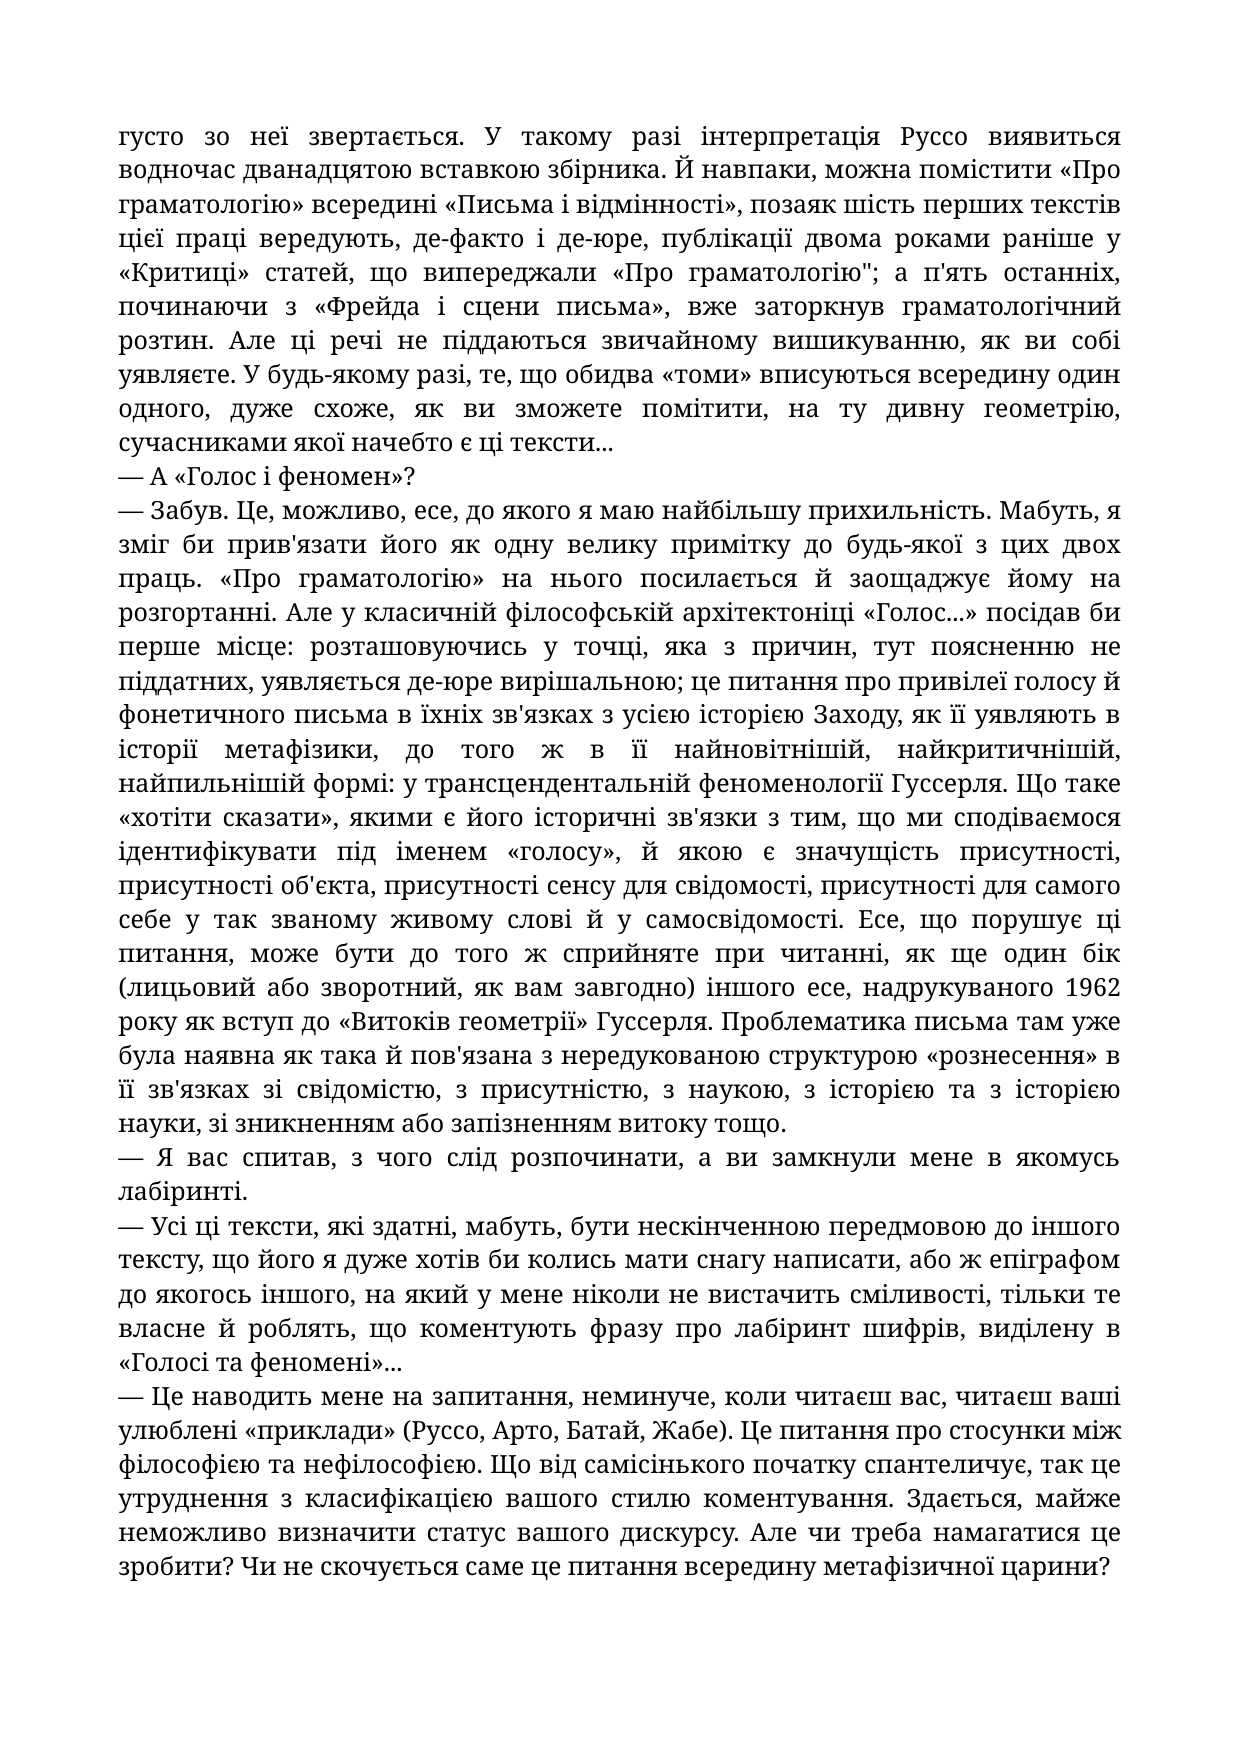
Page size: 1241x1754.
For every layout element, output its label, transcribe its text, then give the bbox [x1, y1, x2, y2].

text — Усі ці тексти, які здатні, мабуть, бути нескінченною передмовою до іншого тексту, що його я дуже хотів би колись мати снагу написати, або ж епіграфом до якогось іншого, на який у мене ніколи не вистачить сміливості, тільки те власне й роблять, що коментують фразу про лабіринт шифрів, виділену в «Голосі та феномені»... [118, 1208, 1122, 1378]
text — Це наводить мене на запитання, неминуче, коли читаєш вас, читаєш ваші улюблені «приклади» (Руссо, Арто, Батай, Жабе). Це питання про стосунки між філософією та нефілософією. Що від самісінького початку спантеличує, так це утруднення з класифікацією вашого стилю коментування. Здається, майже неможливо визначити статус вашого дискурсу. Але чи треба намагатися це зробити? Чи не скочується саме це питання всередину метафізичної царини? [118, 1378, 1122, 1583]
text — Забув. Це, можливо, есе, до якого я маю найбільшу прихильність. Мабуть, я зміг би прив'язати його як одну велику примітку до будь-якої з цих двох праць. «Про граматологію» на нього посилається й заощаджує йому на розгортанні. Але у класичній філософській архітектоніці «Голос...» посідав би перше місце: розташовуючись у точці, яка з причин, тут поясненню не піддатних, уявляється де-юре вирішальною; це питання про привілеї голосу й фонетичного письма в їхніх зв'язках з усією історією Заходу, як її уявляють в історії метафізики, до того ж в її найновітнішій, найкритичнішій, найпильнішій формі: у трансцендентальній феноменології Гуссерля. Що таке «хотіти сказати», якими є його історичні зв'язки з тим, що ми сподіваємося ідентифікувати під іменем «голосу», й якою є значущість присутності, присутності об'єкта, присутності сенсу для свідомості, присутності для самого себе у так званому живому слові й у самосвідомості. Есе, що порушує ці питання, може бути до того ж сприйняте при читанні, як ще один бік (лицьовий або зворотний, як вам завгодно) іншого есе, надрукуваного 1962 року як вступ до «Витоків геометрії» Гуссерля. Проблематика письма там уже була наявна як така й пов'язана з нередукованою структурою «рознесення» в її зв'язках зі свідомістю, з присутністю, з наукою, з історією та з історією науки, зі зникненням або запізненням витоку тощо. [118, 493, 1122, 1140]
text — А «Голос і феномен»? [118, 459, 1122, 493]
text густо зо неї звертається. У такому разі інтерпретація Руссо виявиться водночас дванадцятою вставкою збірника. Й навпаки, можна помістити «Про граматологію» всередині «Письма і відмінності», позаяк шість перших текстів цієї праці вередують, де-факто і де-юре, публікації двома роками раніше у «Критиці» статей, що випереджали «Про граматологію"; а п'ять останніх, починаючи з «Фрейда і сцени письма», вже заторкнув граматологічний розтин. Але ці речі не піддаються звичайному вишикуванню, як ви собі уявляєте. У будь-якому разі, те, що обидва «томи» вписуються всередину один одного, дуже схоже, як ви зможете помітити, на ту дивну геометрію, сучасниками якої начебто є ці тексти... [118, 118, 1122, 459]
text — Я вас спитав, з чого слід розпочинати, а ви замкнули мене в якомусь лабіринті. [118, 1140, 1122, 1208]
